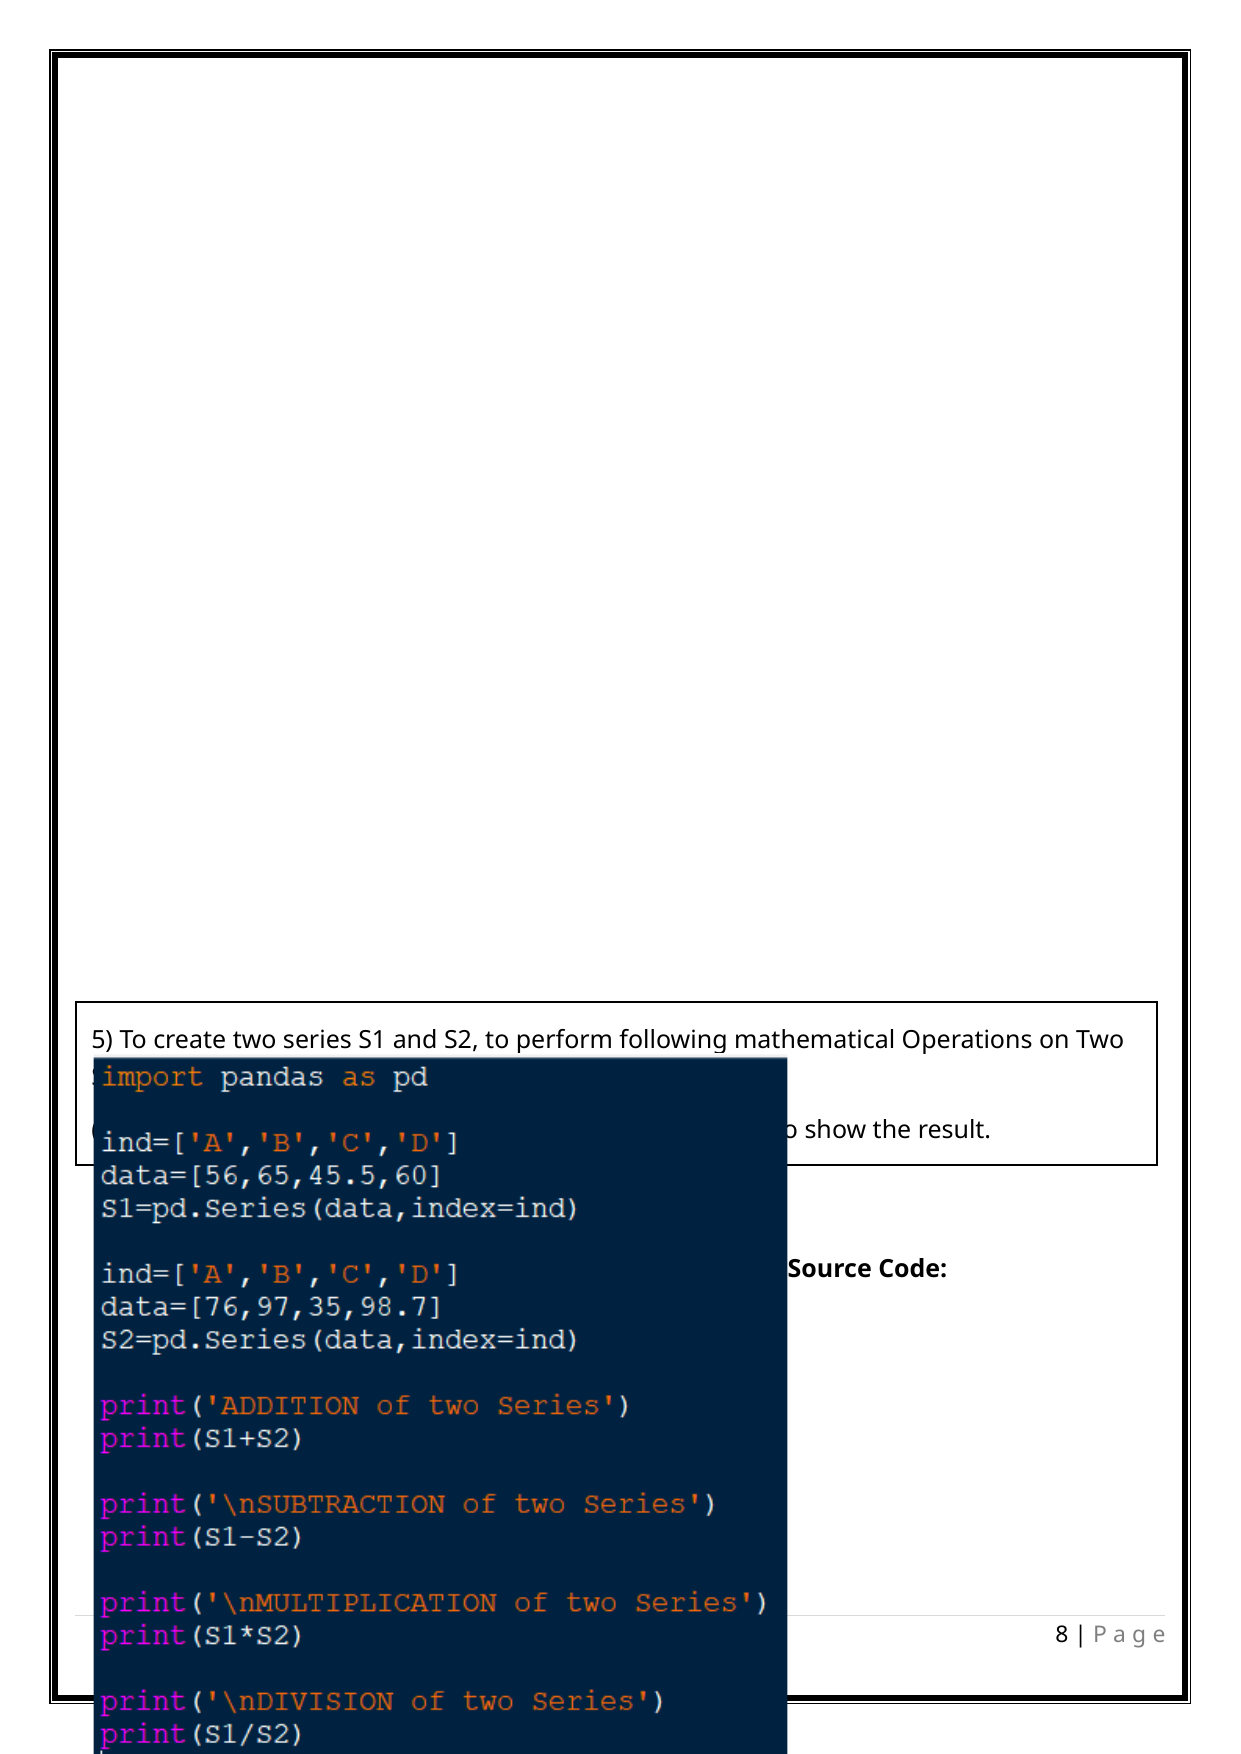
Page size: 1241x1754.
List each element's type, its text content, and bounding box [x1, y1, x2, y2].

picture [93, 1053, 788, 1754]
text [75, 1251, 93, 1285]
text Source Code: [788, 1251, 1165, 1285]
text 5) To create two series S1 and S2, to perform following mathematical Operations on Two Series objects: [91, 1021, 1142, 1092]
text (i) Addition (ii) Subtraction (iii) Multiplication (iv) Division Also show the result. [788, 1112, 1142, 1146]
